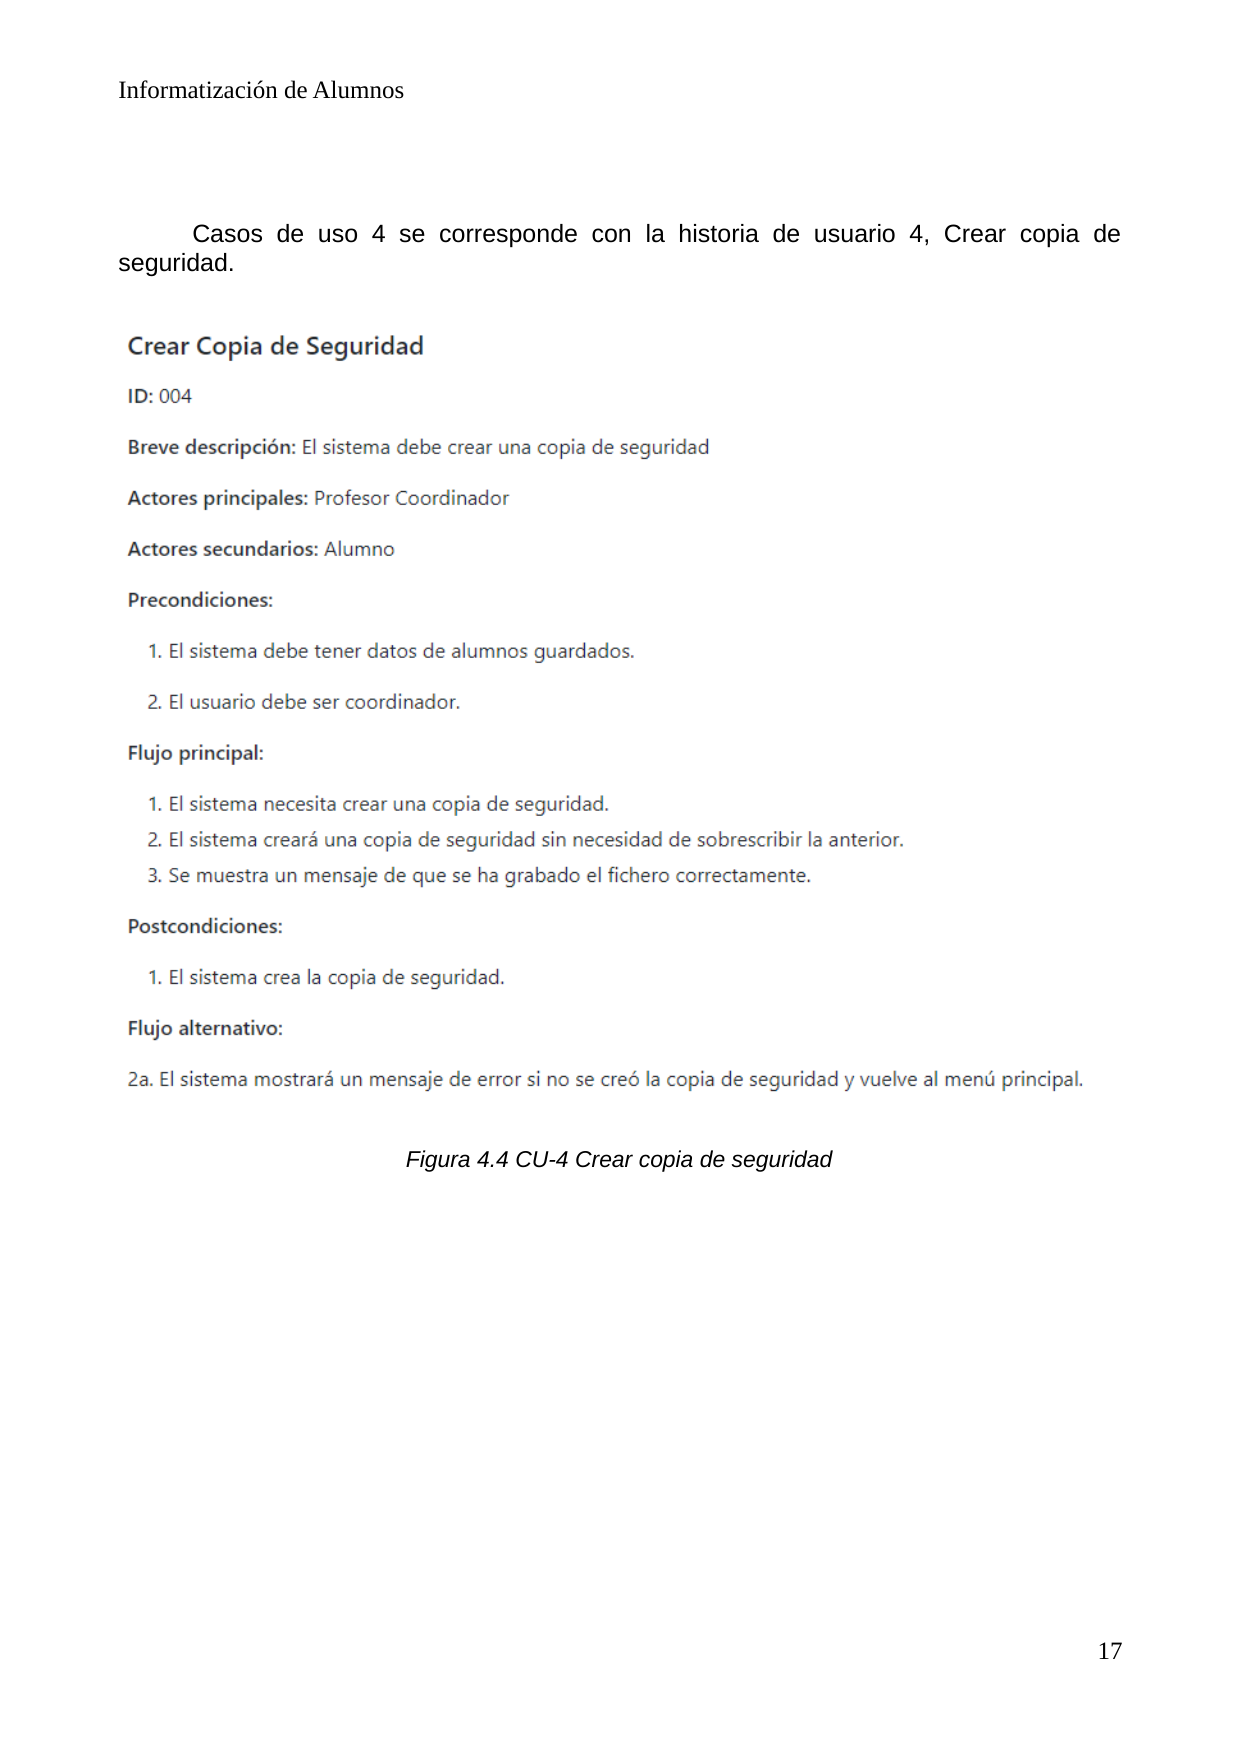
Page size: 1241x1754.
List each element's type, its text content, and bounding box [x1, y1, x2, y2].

text Casos de uso 4 se corresponde con la historia de usuario 4, Crear copia de seguridad. [118, 219, 1122, 276]
text Figura 4.4 CU-4 Crear copia de seguridad [118, 1146, 1122, 1172]
